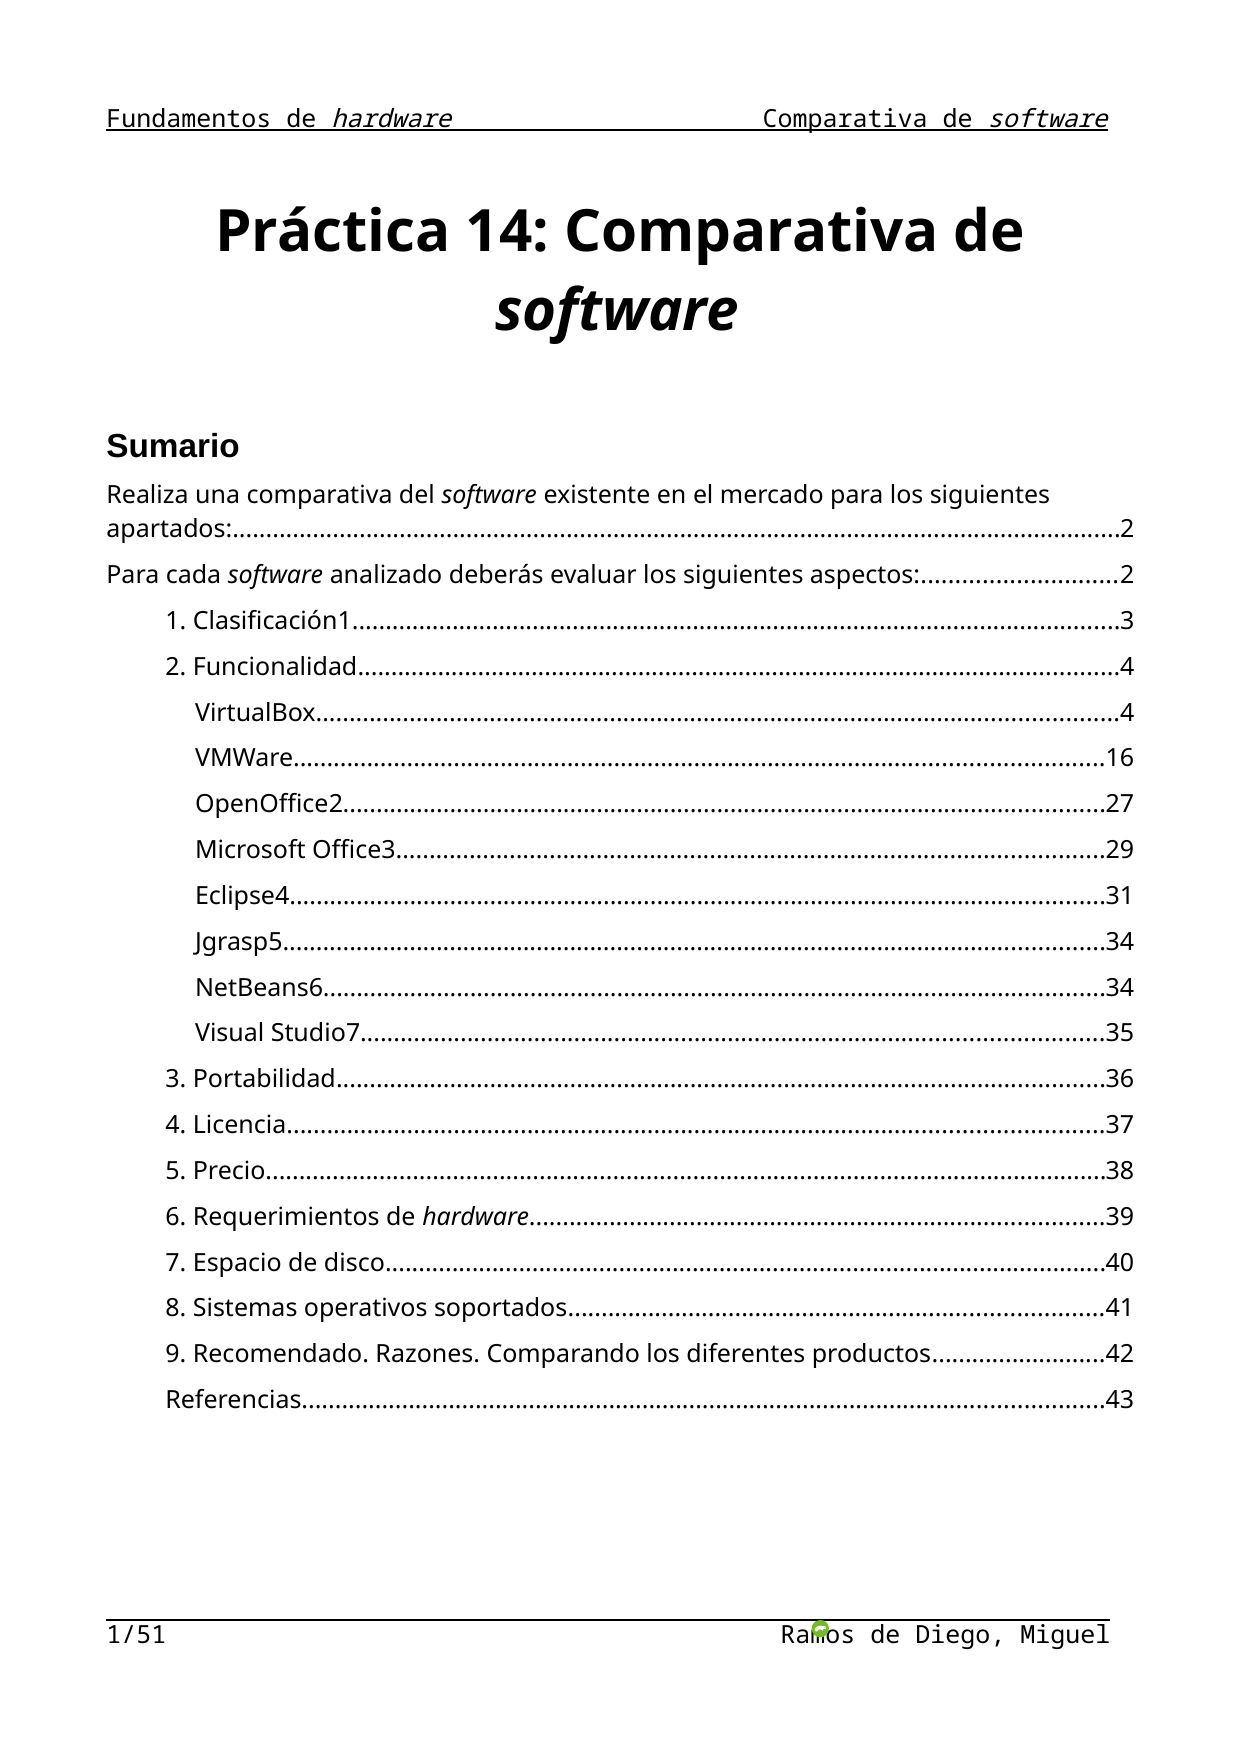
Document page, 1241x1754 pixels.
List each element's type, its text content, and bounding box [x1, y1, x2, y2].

text 5. Precio 38 [165, 1153, 1134, 1187]
text Jgrasp5 34 [195, 923, 1134, 957]
text 8. Sistemas operativos soportados 41 [165, 1290, 1134, 1324]
text 3. Portabilidad 36 [165, 1061, 1134, 1095]
text OpenOffice2 27 [195, 786, 1134, 820]
text 7. Espacio de disco 40 [165, 1244, 1134, 1278]
text 4. Licencia 37 [165, 1107, 1134, 1141]
text 9. Recomendado. Razones. Comparando los diferentes productos 42 [165, 1336, 1134, 1370]
text 6. Requerimientos de hardware 39 [165, 1198, 1134, 1232]
text Para cada software analizado deberás evaluar los siguientes aspectos: 2 [106, 557, 1134, 591]
text Realiza una comparativa del software existente en el mercado para los siguientes apartados: 2 [106, 477, 1134, 545]
text Visual Studio7 35 [195, 1015, 1134, 1049]
text 2. Funcionalidad 4 [165, 648, 1134, 682]
subtitle Sumario [106, 426, 1134, 464]
text Microsoft Office3 29 [195, 832, 1134, 866]
text Referencias 43 [165, 1382, 1134, 1416]
text VirtualBox 4 [195, 694, 1134, 728]
text NetBeans6 34 [195, 969, 1134, 1003]
text VMWare 16 [195, 740, 1134, 774]
text Eclipse4 31 [195, 878, 1134, 912]
text 1. Clasificación1 3 [165, 603, 1134, 637]
title Práctica 14: Comparativa de software [106, 189, 1134, 348]
